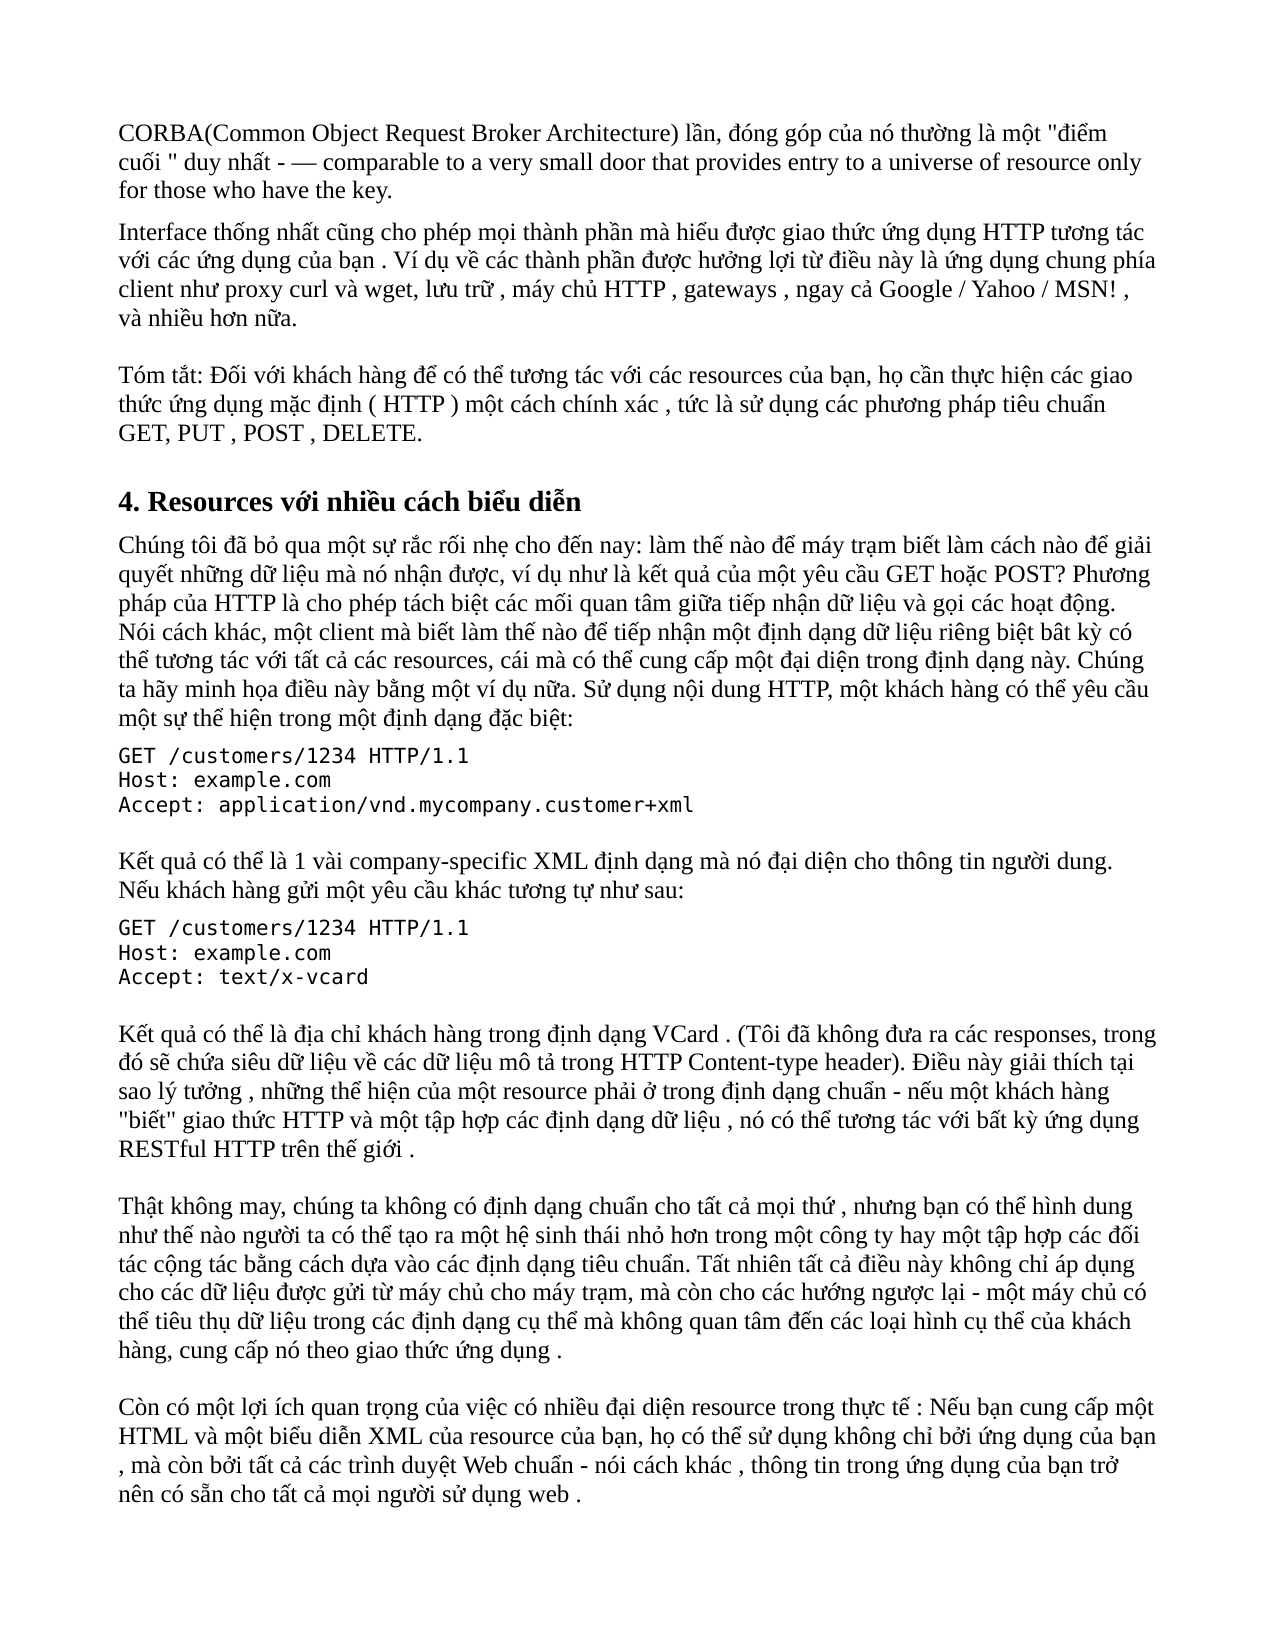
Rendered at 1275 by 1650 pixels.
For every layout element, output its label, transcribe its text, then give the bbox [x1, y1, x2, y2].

text Kết quả có thể là 1 vài company-specific XML định dạng mà nó đại diện cho thông tin người dung. Nếu khách hàng gửi một yêu cầu khác tương tự như sau: [118, 846, 1157, 904]
text Kết quả có thể là địa chỉ khách hàng trong định dạng VCard . (Tôi đã không đưa ra các responses, trong đó sẽ chứa siêu dữ liệu về các dữ liệu mô tả trong HTTP Content-type header). Điều này giải thích tại sao lý tưởng , những thể hiện của một resource phải ở trong định dạng chuẩn - nếu một khách hàng "biết" giao thức HTTP và một tập hợp các định dạng dữ liệu , nó có thể tương tác với bất kỳ ứng dụng RESTful HTTP trên thế giới . Thật không may, chúng ta không có định dạng chuẩn cho tất cả mọi thứ , nhưng bạn có thể hình dung như thế nào người ta có thể tạo ra một hệ sinh thái nhỏ hơn trong một công ty hay một tập hợp các đối tác cộng tác bằng cách dựa vào các định dạng tiêu chuẩn. Tất nhiên tất cả điều này không chỉ áp dụng cho các dữ liệu được gửi từ máy chủ cho máy trạm, mà còn cho các hướng ngược lại - một máy chủ có thể tiêu thụ dữ liệu trong các định dạng cụ thể mà không quan tâm đến các loại hình cụ thể của khách hàng, cung cấp nó theo giao thức ứng dụng . Còn có một lợi ích quan trọng của việc có nhiều đại diện resource trong thực tế : Nếu bạn cung cấp một HTML và một biểu diễn XML của resource của bạn, họ có thể sử dụng không chỉ bởi ứng dụng của bạn , mà còn bởi tất cả các trình duyệt Web chuẩn - nói cách khác , thông tin trong ứng dụng của bạn trở nên có sẵn cho tất cả mọi người sử dụng web . [118, 1019, 1157, 1507]
text Host: example.com [118, 941, 1157, 965]
subtitle 4. Resources với nhiều cách biểu diễn [118, 484, 1157, 518]
text Host: example.com [118, 768, 1157, 793]
text Interface thống nhất cũng cho phép mọi thành phần mà hiểu được giao thức ứng dụng HTTP tương tác với các ứng dụng của bạn . Ví dụ về các thành phần được hưởng lợi từ điều này là ứng dụng chung phía client như proxy curl và wget, lưu trữ , máy chủ HTTP , gateways , ngay cả Google / Yahoo / MSN! , và nhiều hơn nữa. Tóm tắt: Đối với khách hàng để có thể tương tác với các resources của bạn, họ cần thực hiện các giao thức ứng dụng mặc định ( HTTP ) một cách chính xác , tức là sử dụng các phương pháp tiêu chuẩn GET, PUT , POST , DELETE. [118, 217, 1157, 447]
text Accept: text/x-vcard [118, 965, 1157, 989]
text Accept: application/vnd.mycompany.customer+xml [118, 793, 1157, 817]
text GET /customers/1234 HTTP/1.1 [118, 744, 1157, 768]
text CORBA(Common Object Request Broker Architecture) lần, đóng góp của nó thường là một "điểm cuối " duy nhất - — comparable to a very small door that provides entry to a universe of resource only for those who have the key. [118, 118, 1157, 204]
text GET /customers/1234 HTTP/1.1 [118, 916, 1157, 941]
text Chúng tôi đã bỏ qua một sự rắc rối nhẹ cho đến nay: làm thế nào để máy trạm biết làm cách nào để giải quyết những dữ liệu mà nó nhận được, ví dụ như là kết quả của một yêu cầu GET hoặc POST? Phương pháp của HTTP là cho phép tách biệt các mối quan tâm giữa tiếp nhận dữ liệu và gọi các hoạt động. Nói cách khác, một client mà biết làm thế nào để tiếp nhận một định dạng dữ liệu riêng biệt bât kỳ có thể tương tác với tất cả các resources, cái mà có thể cung cấp một đại diện trong định dạng này. Chúng ta hãy minh họa điều này bằng một ví dụ nữa. Sử dụng nội dung HTTP, một khách hàng có thể yêu cầu một sự thể hiện trong một định dạng đặc biệt: [118, 530, 1157, 732]
